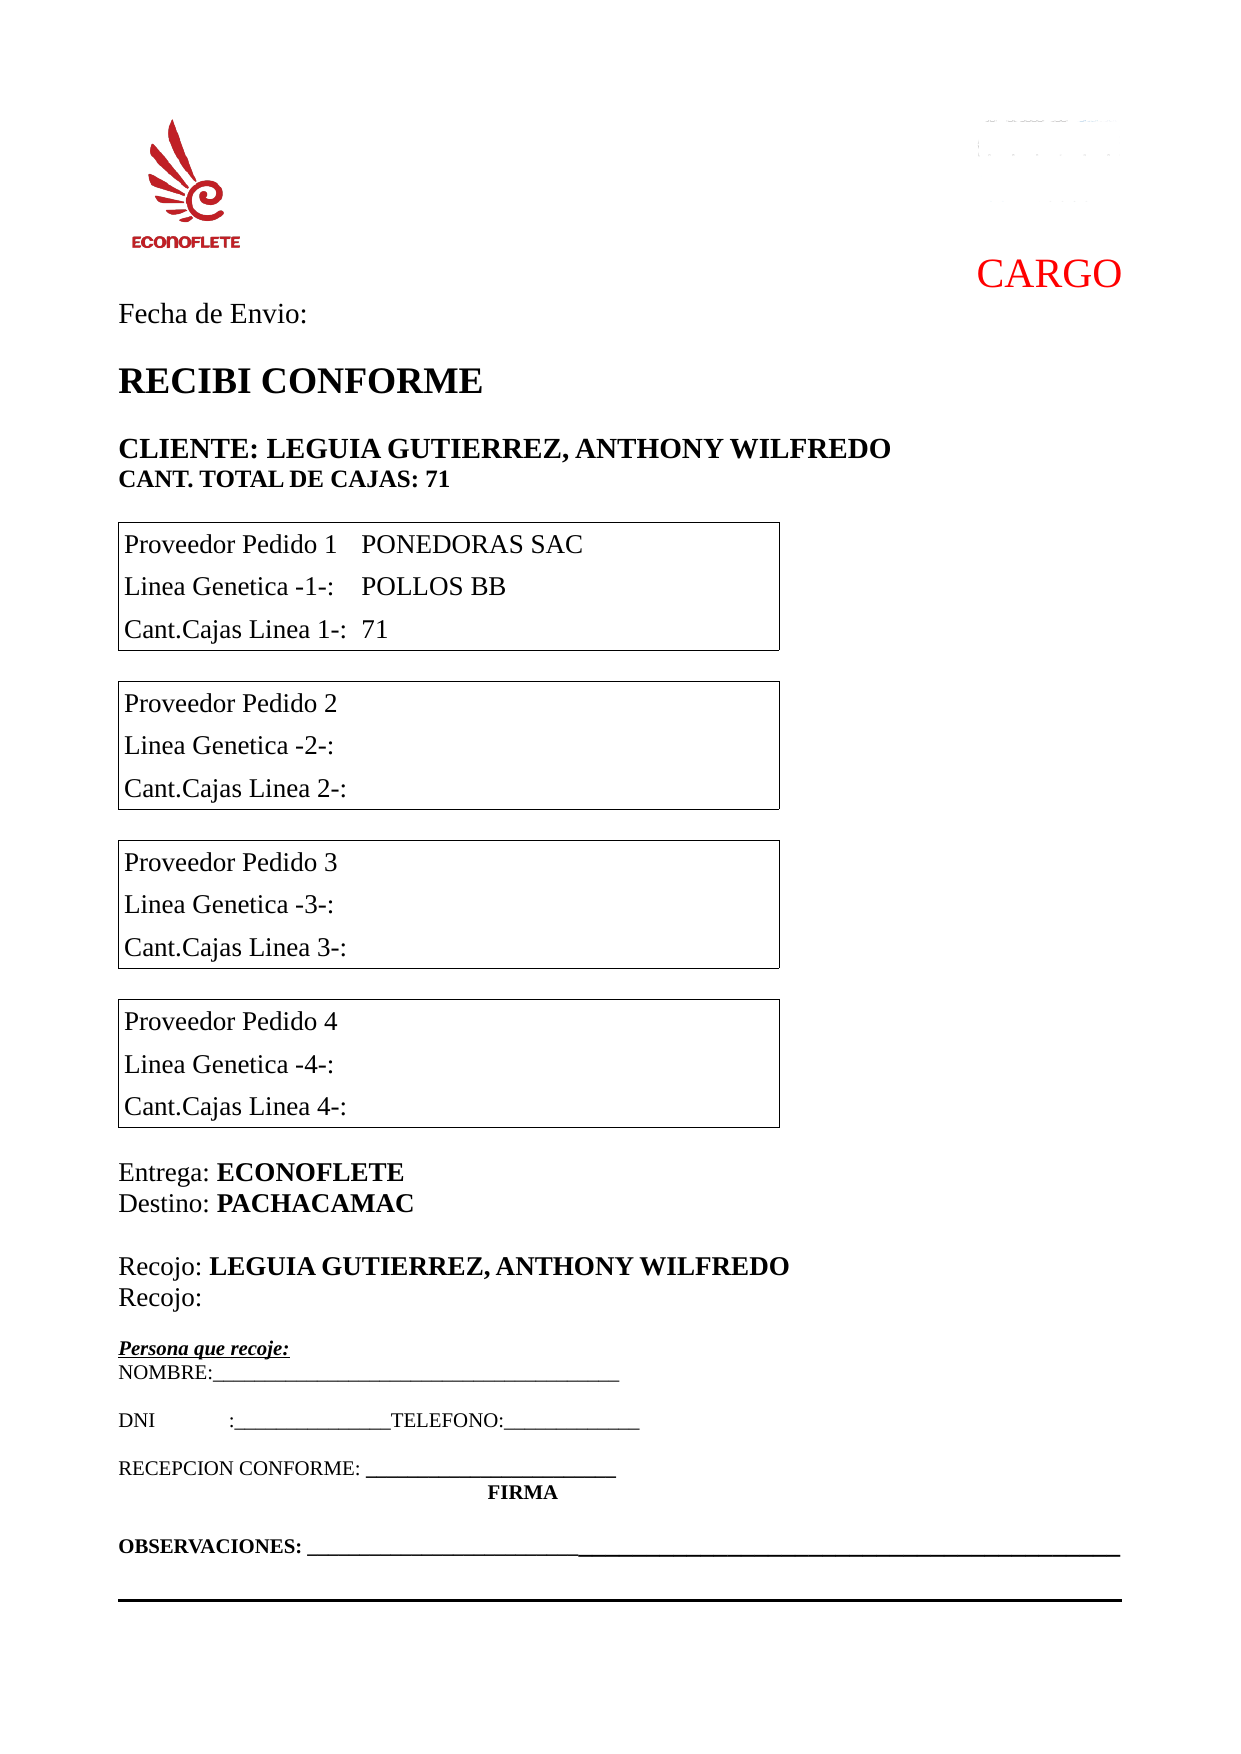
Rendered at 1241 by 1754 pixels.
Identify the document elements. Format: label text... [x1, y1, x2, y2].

table_cell [356, 883, 779, 926]
table_cell [356, 724, 779, 766]
text OBSERVACIONES: __________________________________________________________________ [118, 1528, 1122, 1559]
text Fecha de Envio: [118, 297, 1122, 330]
text CARGO [118, 224, 1122, 297]
text DNI :_______________TELEFONO:_____________ [118, 1408, 1122, 1432]
table_cell [356, 1042, 779, 1085]
table_header Proveedor Pedido 1 [119, 523, 356, 564]
table_cell [356, 682, 779, 724]
text CANT. TOTAL DE CAJAS: 71 [118, 464, 1122, 493]
table_cell [356, 1000, 779, 1042]
text RECIBI CONFORME [118, 359, 1122, 402]
table_cell 71 [356, 607, 779, 650]
table_cell Proveedor Pedido 4 [119, 1000, 356, 1042]
table_cell [356, 1085, 779, 1127]
table_cell Linea Genetica -4-: [119, 1042, 356, 1085]
table_cell Cant.Cajas Linea 1-: [119, 607, 356, 650]
table_cell [356, 810, 779, 840]
text Destino: PACHACAMAC [118, 1187, 1122, 1218]
table_cell Cant.Cajas Linea 4-: [119, 1085, 356, 1127]
table_cell [356, 841, 779, 883]
table_cell Linea Genetica -1-: [119, 565, 356, 607]
text CLIENTE: LEGUIA GUTIERREZ, ANTHONY WILFREDO [118, 431, 1122, 464]
table_cell Linea Genetica -2-: [119, 724, 356, 766]
text RECEPCION CONFORME: ________________________ [118, 1456, 1122, 1480]
table_cell Proveedor Pedido 3 [119, 841, 356, 883]
table_cell Proveedor Pedido 2 [119, 682, 356, 724]
table_cell [356, 766, 779, 809]
picture [118, 118, 254, 249]
text Persona que recoje: [118, 1336, 1122, 1360]
text Recojo: [118, 1281, 1122, 1312]
table_cell Linea Genetica -3-: [119, 883, 356, 926]
table_cell [356, 926, 779, 968]
table_cell [118, 651, 356, 681]
table_header PONEDORAS SAC [356, 523, 779, 564]
table_cell [118, 969, 356, 999]
table_cell Cant.Cajas Linea 2-: [119, 766, 356, 809]
text FIRMA [118, 1480, 1122, 1504]
table_cell POLLOS BB [356, 565, 779, 607]
text Entrega: ECONOFLETE [118, 1156, 1122, 1187]
table_cell Cant.Cajas Linea 3-: [119, 926, 356, 968]
table_cell [356, 969, 779, 999]
text Recojo: LEGUIA GUTIERREZ, ANTHONY WILFREDO [118, 1249, 1122, 1281]
table_cell [356, 651, 779, 681]
table_cell [118, 810, 356, 840]
text NOMBRE:_______________________________________ [118, 1360, 1122, 1384]
